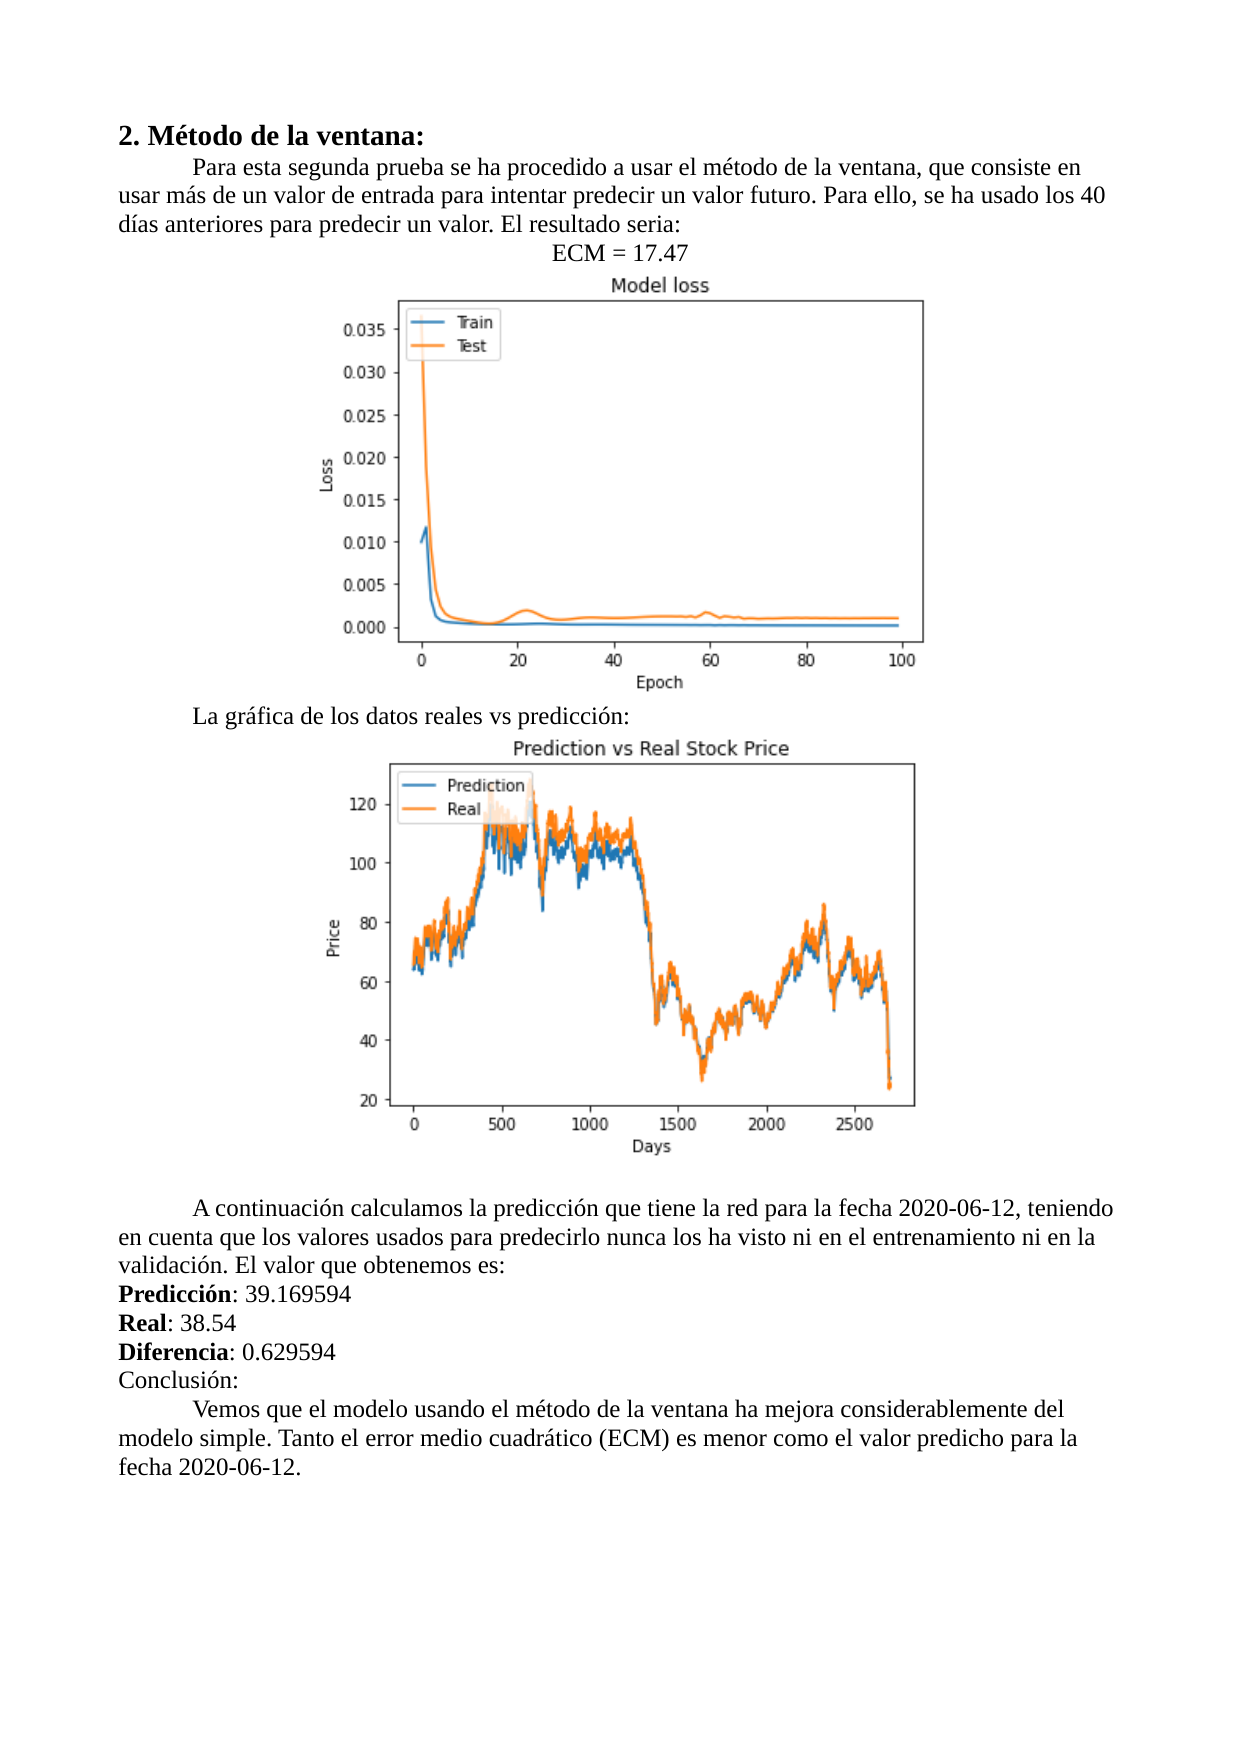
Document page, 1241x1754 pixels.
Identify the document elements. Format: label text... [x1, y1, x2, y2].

text ECM = 17.47 [118, 238, 1122, 267]
text Para esta segunda prueba se ha procedido a usar el método de la ventana, que consiste en usar más de un valor de entrada para intentar predecir un valor futuro. Para ello, se ha usado los 40 días anteriores para predecir un valor. El resultado seria: [118, 152, 1122, 238]
text Diferencia: 0.629594 [118, 1337, 1122, 1365]
text 2. Método de la ventana: [118, 118, 1122, 152]
text Conclusión: [118, 1365, 1122, 1394]
picture [309, 266, 932, 701]
text La gráfica de los datos reales vs predicción: [118, 267, 1122, 730]
text Predicción: 39.169594 [118, 1279, 1122, 1308]
text A continuación calculamos la predicción que tiene la red para la fecha 2020-06-12, teniendo en cuenta que los valores usados para predecirlo nunca los ha visto ni en el entrenamiento ni en la validación. El valor que obtenemos es: [118, 1193, 1122, 1279]
text Real: 38.54 [118, 1308, 1122, 1337]
text Vemos que el modelo usando el método de la ventana ha mejora considerablemente del modelo simple. Tanto el error medio cuadrático (ECM) es menor como el valor predicho para la fecha 2020-06-12. [118, 1394, 1122, 1480]
picture [316, 729, 924, 1165]
